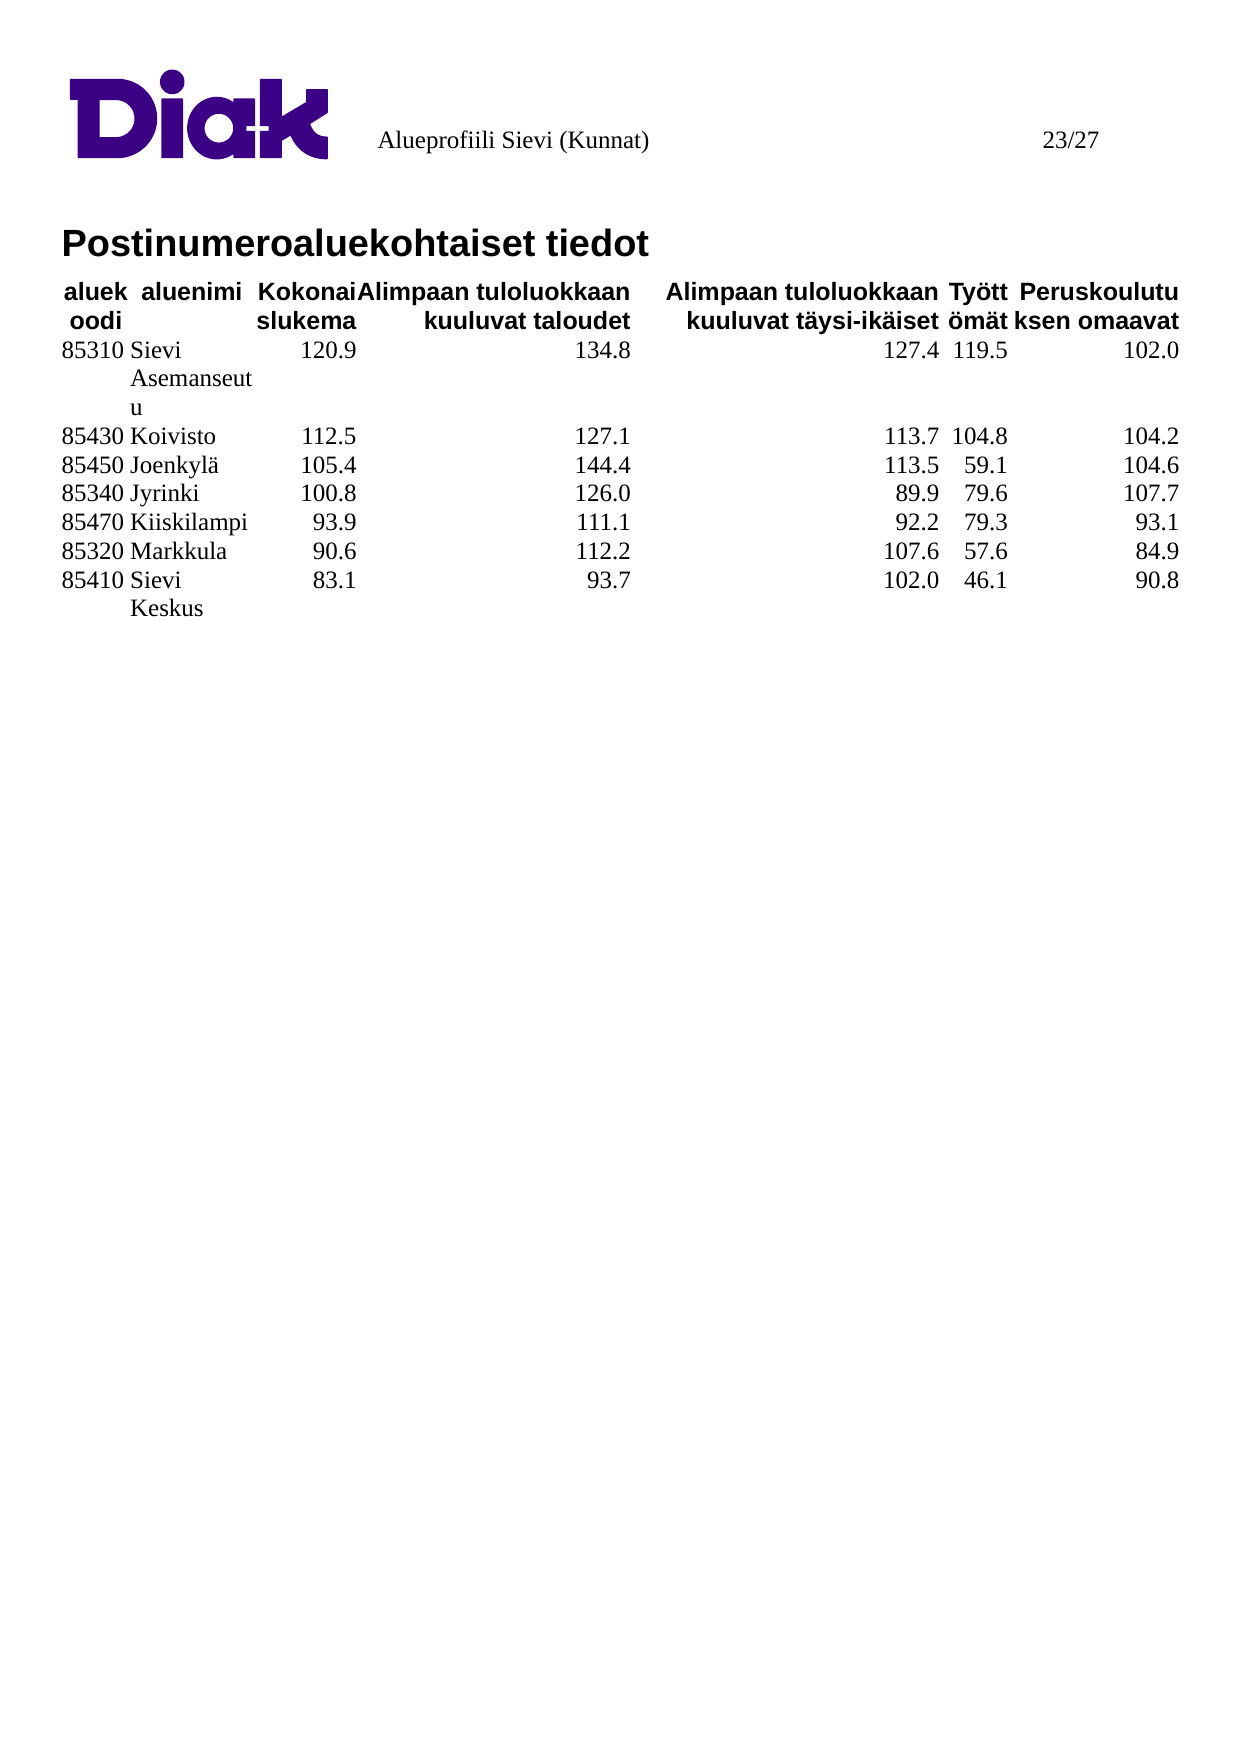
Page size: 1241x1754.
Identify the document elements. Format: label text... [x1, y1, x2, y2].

table_cell 102.0 [1008, 335, 1179, 421]
table_cell 107.6 [631, 536, 939, 565]
table_cell 112.5 [253, 421, 356, 450]
table_cell 79.6 [939, 479, 1008, 507]
table_cell 85340 [61, 479, 130, 507]
table_cell Koivisto [130, 421, 253, 450]
table_header Peruskoulutuksen omaavat [1008, 277, 1179, 335]
table_cell 79.3 [939, 507, 1008, 536]
table_cell 113.5 [631, 450, 939, 478]
subtitle Postinumeroaluekohtaiset tiedot [61, 221, 1179, 265]
table_cell Sievi Keskus [130, 565, 253, 622]
table_cell 113.7 [631, 421, 939, 450]
table_cell 59.1 [939, 450, 1008, 478]
table_cell 104.2 [1008, 421, 1179, 450]
table_cell Jyrinki [130, 479, 253, 507]
table_header Alimpaan tuloluokkaan kuuluvat täysi-ikäiset [631, 277, 939, 335]
table_cell 85450 [61, 450, 130, 478]
table_cell 85470 [61, 507, 130, 536]
table_cell 104.8 [939, 421, 1008, 450]
table_cell 112.2 [356, 536, 631, 565]
table_cell 83.1 [253, 565, 356, 622]
table_cell Joenkylä [130, 450, 253, 478]
table_header aluekoodi [61, 277, 130, 335]
table_cell 46.1 [939, 565, 1008, 622]
table_cell 119.5 [939, 335, 1008, 421]
table_cell 89.9 [631, 479, 939, 507]
table_cell Markkula [130, 536, 253, 565]
table_header Alimpaan tuloluokkaan kuuluvat taloudet [356, 277, 631, 335]
table_header Työttömät [939, 277, 1008, 335]
table_cell 85320 [61, 536, 130, 565]
table_cell Kiiskilampi [130, 507, 253, 536]
table_cell 144.4 [356, 450, 631, 478]
table_cell 134.8 [356, 335, 631, 421]
table_cell 107.7 [1008, 479, 1179, 507]
table_cell 127.1 [356, 421, 631, 450]
table_cell 85430 [61, 421, 130, 450]
table_cell Sievi Asemanseutu [130, 335, 253, 421]
table_cell 90.8 [1008, 565, 1179, 622]
table_cell 85310 [61, 335, 130, 421]
table_cell 93.7 [356, 565, 631, 622]
table_cell 105.4 [253, 450, 356, 478]
table_header Kokonaislukema [253, 277, 356, 335]
table_header aluenimi [130, 277, 253, 335]
table_cell 100.8 [253, 479, 356, 507]
table_cell 120.9 [253, 335, 356, 421]
table_cell 127.4 [631, 335, 939, 421]
table_cell 57.6 [939, 536, 1008, 565]
table_cell 126.0 [356, 479, 631, 507]
table_cell 93.9 [253, 507, 356, 536]
table_cell 84.9 [1008, 536, 1179, 565]
table_cell 104.6 [1008, 450, 1179, 478]
table_cell 90.6 [253, 536, 356, 565]
table_cell 102.0 [631, 565, 939, 622]
table_cell 93.1 [1008, 507, 1179, 536]
table_cell 111.1 [356, 507, 631, 536]
table_cell 92.2 [631, 507, 939, 536]
table_cell 85410 [61, 565, 130, 622]
